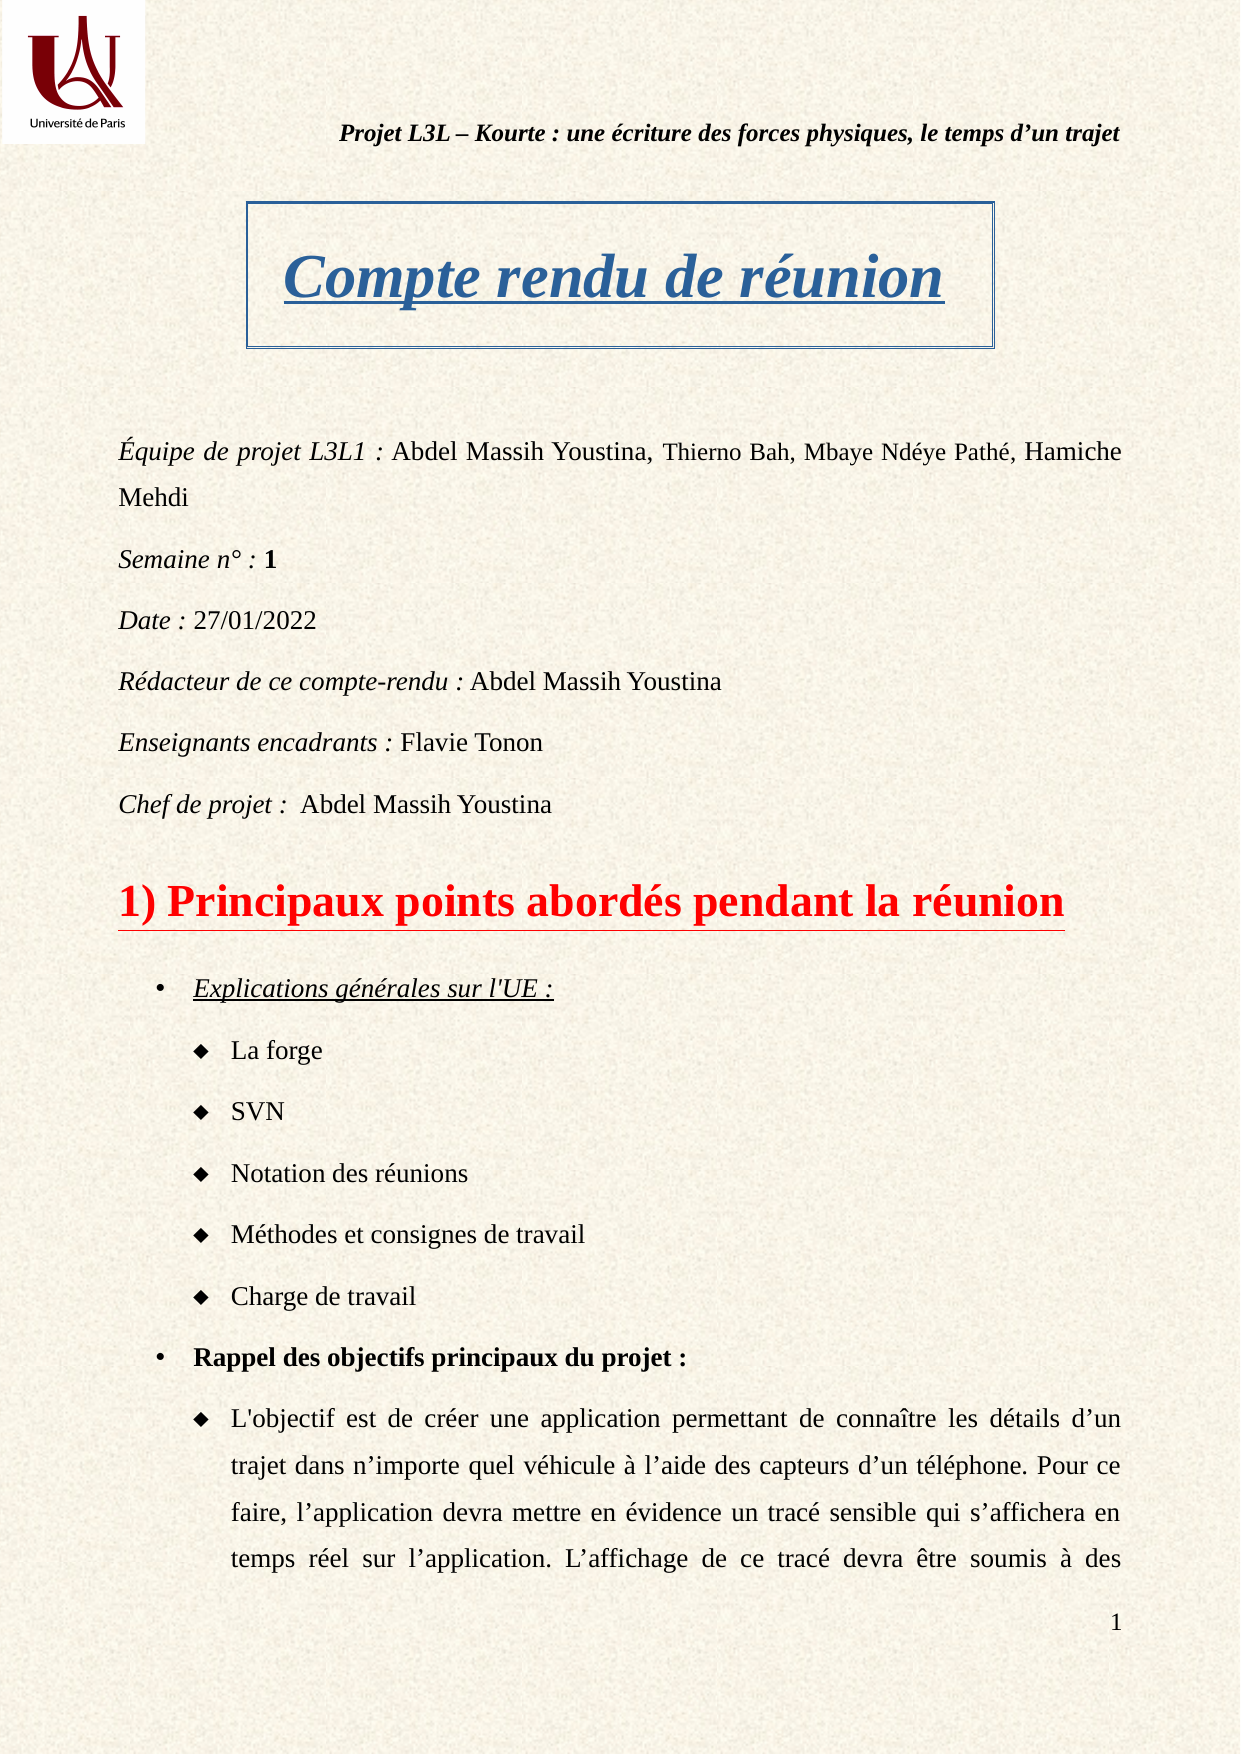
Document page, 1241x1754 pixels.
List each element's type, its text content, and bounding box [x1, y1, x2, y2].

text Rédacteur de ce compte-rendu : Abdel Massih Youstina [118, 665, 1122, 696]
title [995, 201, 1122, 349]
text Chef de projet : Abdel Massih Youstina [118, 788, 1122, 819]
list Charge de travail [193, 1279, 1122, 1311]
text Semaine n° : 1 [118, 543, 1122, 574]
list L'objectif est de créer une application permettant de connaître les détails d’un trajet dans n’importe quel véhicule à l’aide des capteurs d’un téléphone. Pour ce faire, l’application devra mettre en évidence un tracé sensible qui s’affichera en temps réel sur l’application. L’affichage de ce tracé devra être soumis à des [193, 1402, 1122, 1574]
picture [0, 0, 1241, 1754]
text Date : 27/01/2022 [118, 604, 1122, 635]
title [118, 201, 246, 349]
subtitle 1) Principaux points abordés pendant la réunion [118, 874, 1122, 931]
text Équipe de projet L3L1 : Abdel Massih Youstina, Thierno Bah, Mbaye Ndéye Pathé, Hamiche Mehdi [118, 435, 1122, 513]
list Notation des réunions [193, 1157, 1122, 1188]
text Enseignants encadrants : Flavie Tonon [118, 727, 1122, 758]
list La forge [193, 1034, 1122, 1065]
list Méthodes et consignes de travail [193, 1218, 1122, 1249]
list Explications générales sur l'UE : [156, 972, 1122, 1003]
title Compte rendu de réunion [248, 204, 992, 346]
list SVN [193, 1095, 1122, 1126]
list Rappel des objectifs principaux du projet : [156, 1341, 1122, 1372]
